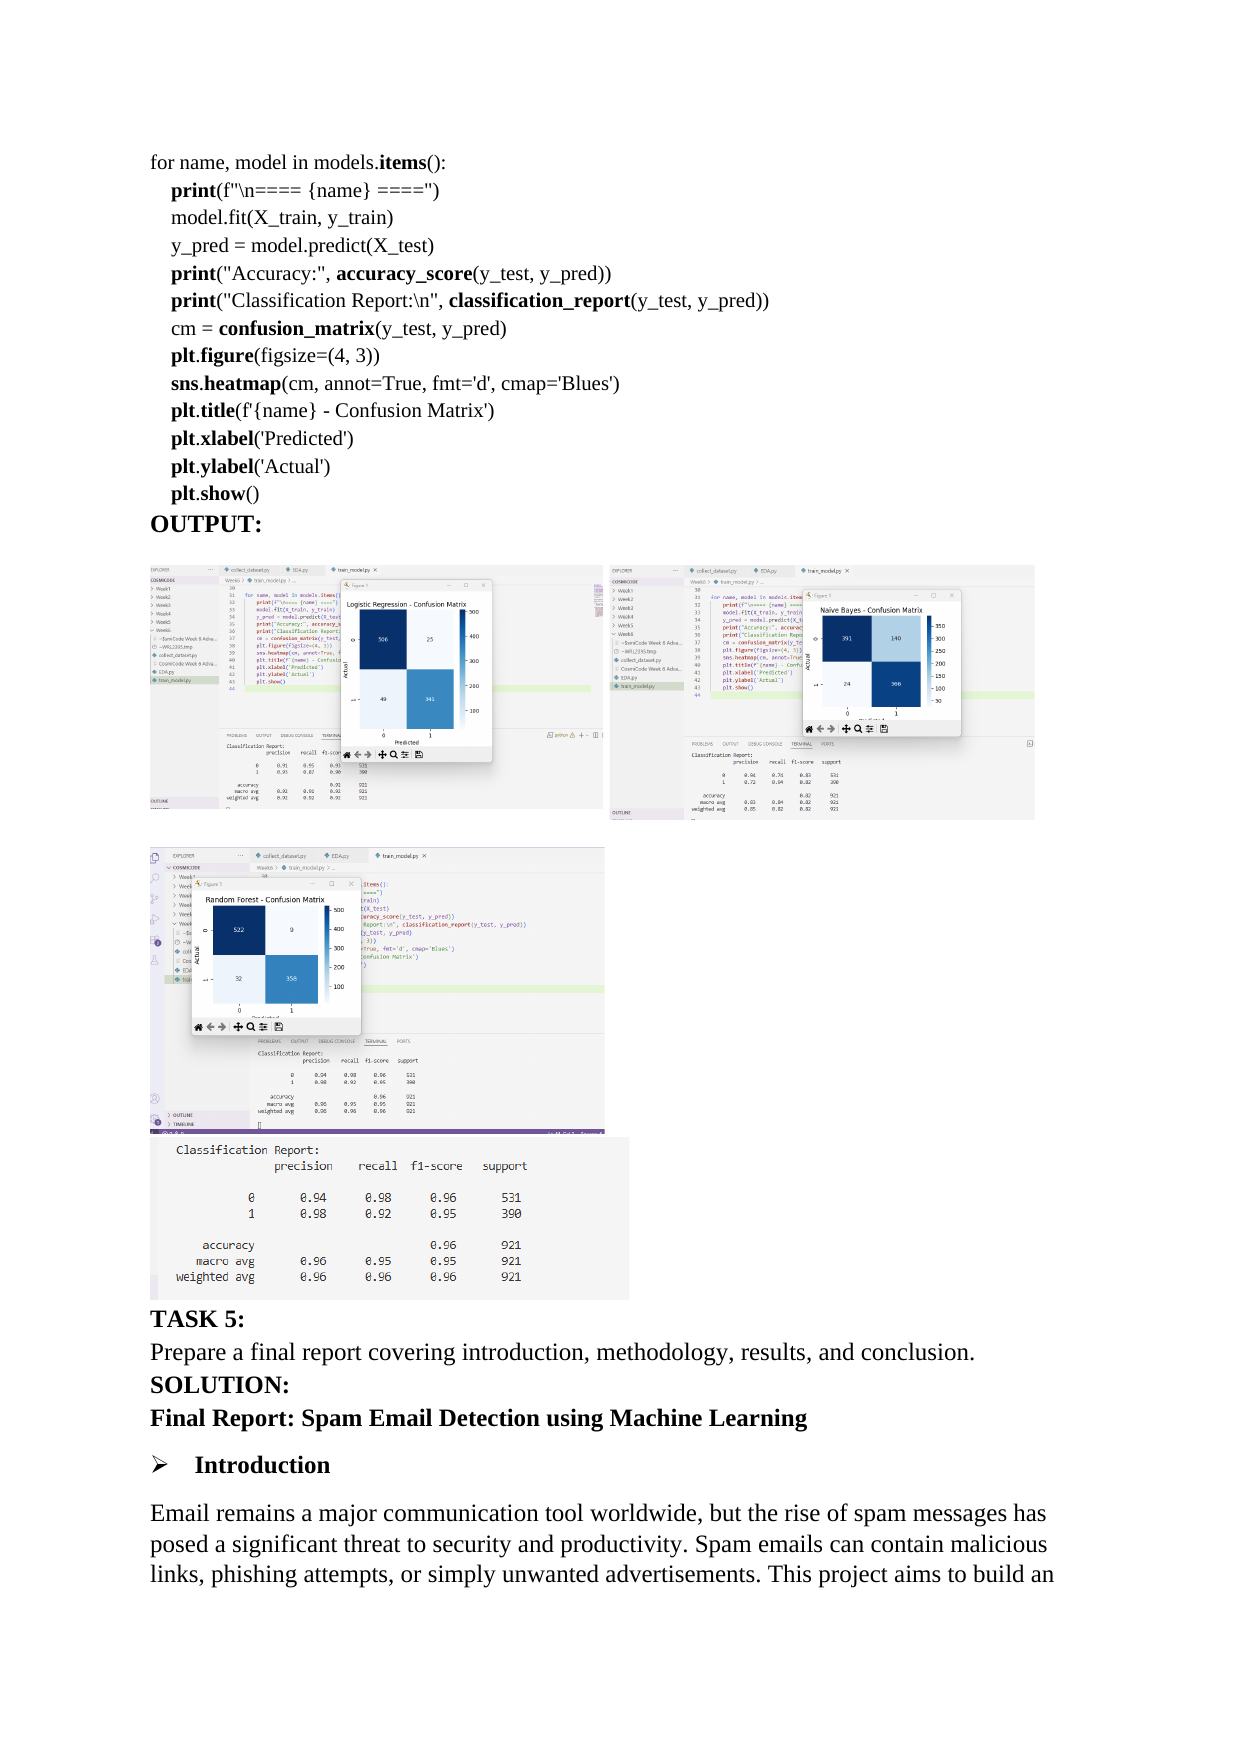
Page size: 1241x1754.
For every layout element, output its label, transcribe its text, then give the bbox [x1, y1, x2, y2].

text TASK 5: [150, 1304, 1090, 1333]
text print("Accuracy:", accuracy_score(y_test, y_pred)) [150, 260, 1090, 284]
text Prepare a final report covering introduction, methodology, results, and conclusion. [150, 1337, 1090, 1366]
text print(f"\n==== {name} ====") [150, 178, 1090, 202]
text for name, model in models.items(): [150, 150, 1090, 174]
list Introduction [150, 1451, 1090, 1479]
text sns.heatmap(cm, annot=True, fmt='d', cmap='Blues') [150, 371, 1090, 395]
text plt.title(f'{name} - Confusion Matrix') [150, 398, 1090, 422]
text y_pred = model.predict(X_test) [150, 233, 1090, 257]
text Final Report: Spam Email Detection using Machine Learning [150, 1403, 1090, 1432]
text model.fit(X_train, y_train) [150, 205, 1090, 229]
text plt.xlabel('Predicted') [150, 426, 1090, 450]
text Email remains a major communication tool worldwide, but the rise of spam messages has posed a significant threat to security and productivity. Spam emails can contain malicious links, phishing attempts, or simply unwanted advertisements. This project aims to build an [150, 1498, 1090, 1588]
text plt.show() [150, 481, 1090, 505]
text plt.ylabel('Actual') [150, 454, 1090, 478]
text OUTPUT: [150, 509, 1090, 538]
text print("Classification Report:\n", classification_report(y_test, y_pred)) [150, 288, 1090, 312]
text SOLUTION: [150, 1370, 1090, 1399]
text cm = confusion_matrix(y_test, y_pred) [150, 316, 1090, 340]
text plt.figure(figsize=(4, 3)) [150, 343, 1090, 367]
